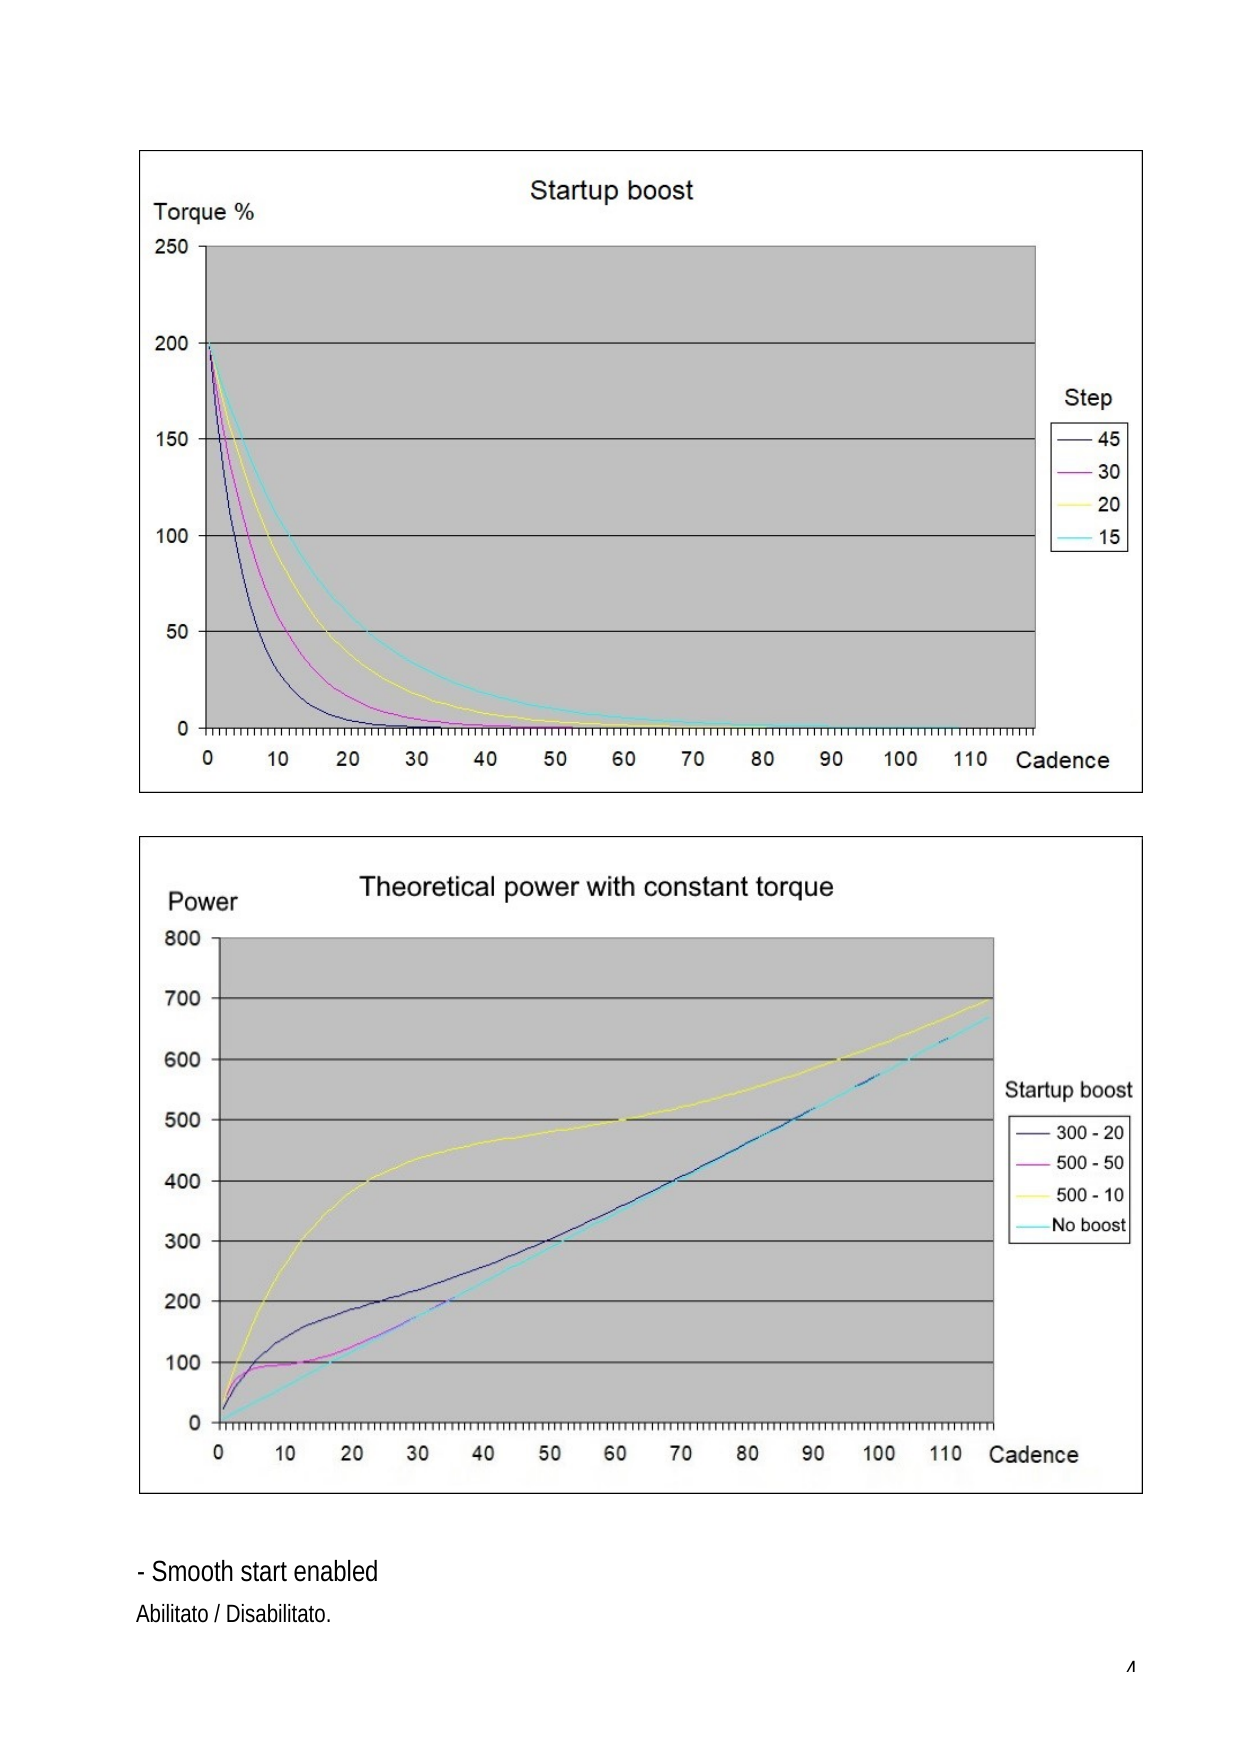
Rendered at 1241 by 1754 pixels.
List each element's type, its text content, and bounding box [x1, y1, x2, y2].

picture [141, 150, 1141, 793]
subtitle Abilitato / Disabilitato. [136, 1599, 1122, 1627]
text - Smooth start enabled [137, 1554, 1122, 1587]
picture [141, 836, 1141, 1494]
